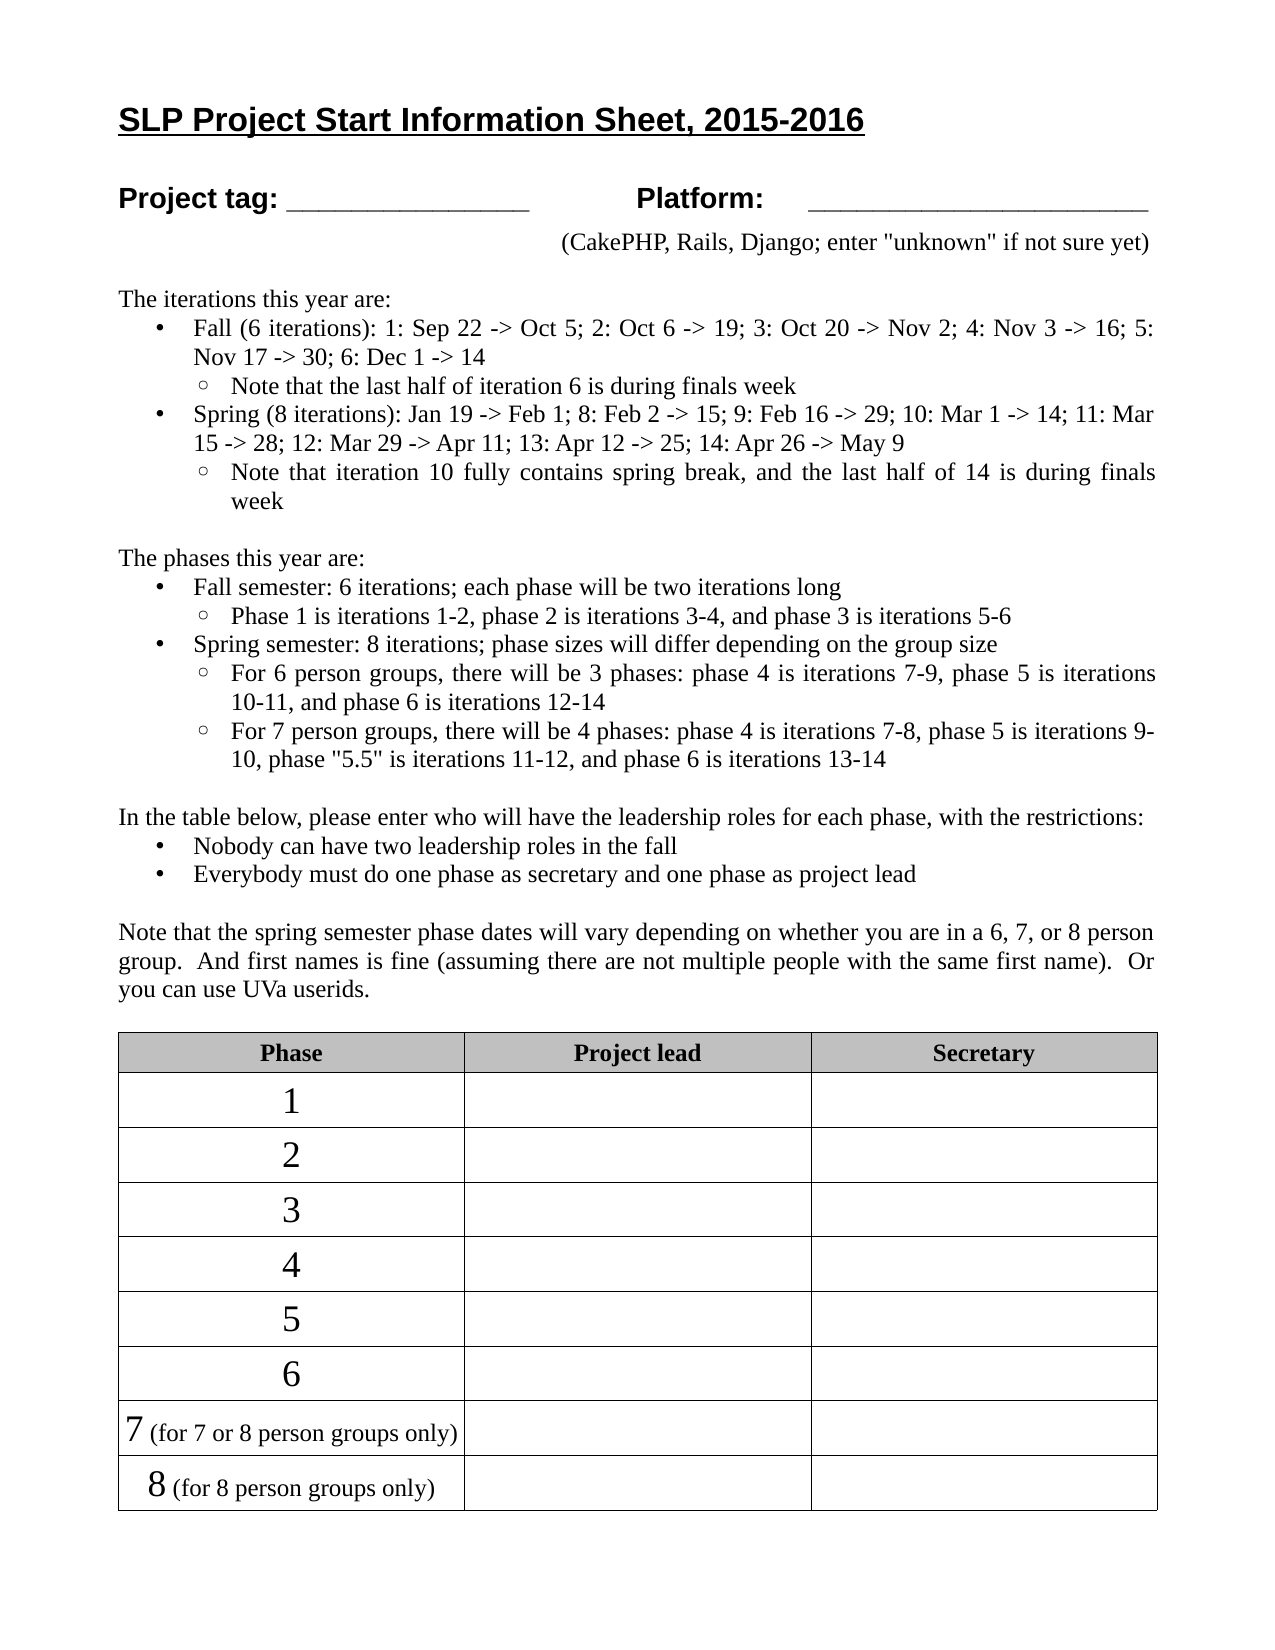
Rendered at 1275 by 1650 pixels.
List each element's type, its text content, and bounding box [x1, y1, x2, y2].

table_cell [465, 1183, 811, 1236]
table_cell 2 [119, 1128, 464, 1182]
text The iterations this year are: [118, 284, 1157, 313]
list Nobody can have two leadership roles in the fall [156, 831, 1157, 859]
list Phase 1 is iterations 1-2, phase 2 is iterations 3-4, and phase 3 is iterations 5-6 [193, 601, 1157, 629]
list For 6 person groups, there will be 3 phases: phase 4 is iterations 7-9, phase 5 is iterations 10-11, and phase 6 is iterations 12-14 [193, 658, 1157, 716]
table_cell [812, 1073, 1157, 1127]
table_cell [812, 1237, 1157, 1291]
table_cell [465, 1347, 811, 1400]
table_cell [812, 1347, 1157, 1400]
table_cell 6 [119, 1347, 464, 1400]
table_cell [812, 1183, 1157, 1236]
table_cell [465, 1073, 811, 1127]
list Fall (6 iterations): 1: Sep 22 -> Oct 5; 2: Oct 6 -> 19; 3: Oct 20 -> Nov 2; 4: Nov 3 -> 16; 5: Nov 17 -> 30; 6: Dec 1 -> 14 [156, 313, 1157, 371]
table_cell [812, 1456, 1157, 1510]
list Spring semester: 8 iterations; phase sizes will differ depending on the group size [156, 629, 1157, 658]
table_cell [465, 1456, 811, 1510]
table_cell [465, 1401, 811, 1455]
text (CakePHP, Rails, Django; enter "unknown" if not sure yet) [118, 227, 1157, 256]
table_header Project lead [465, 1033, 811, 1072]
subtitle SLP Project Start Information Sheet, 2015-2016 [118, 100, 1157, 139]
table_cell 5 [119, 1292, 464, 1346]
table_cell [465, 1128, 811, 1182]
table_cell [465, 1292, 811, 1346]
table_cell [812, 1128, 1157, 1182]
table_header Secretary [812, 1033, 1157, 1072]
list For 7 person groups, there will be 4 phases: phase 4 is iterations 7-8, phase 5 is iterations 9-10, phase "5.5" is iterations 11-12, and phase 6 is iterations 13-14 [193, 716, 1157, 773]
table_cell 4 [119, 1237, 464, 1291]
list Spring (8 iterations): Jan 19 -> Feb 1; 8: Feb 2 -> 15; 9: Feb 16 -> 29; 10: Mar 1 -> 14; 11: Mar 15 -> 28; 12: Mar 29 -> Apr 11; 13: Apr 12 -> 25; 14: Apr 26 -> May 9 [156, 399, 1157, 457]
table_cell 8 (for 8 person groups only) [119, 1456, 464, 1510]
list Fall semester: 6 iterations; each phase will be two iterations long [156, 572, 1157, 601]
text The phases this year are: [118, 543, 1157, 572]
table_cell 1 [119, 1073, 464, 1127]
subtitle Project tag: _______________ Platform: _____________________ [118, 181, 1157, 214]
table_cell [465, 1237, 811, 1291]
table_cell [812, 1401, 1157, 1455]
text In the table below, please enter who will have the leadership roles for each phase, with the restrictions: [118, 802, 1157, 831]
list Note that the last half of iteration 6 is during finals week [193, 371, 1157, 399]
list Everybody must do one phase as secretary and one phase as project lead [156, 859, 1157, 888]
table_header Phase [119, 1033, 464, 1072]
table_cell 3 [119, 1183, 464, 1236]
table_cell [812, 1292, 1157, 1346]
list Note that iteration 10 fully contains spring break, and the last half of 14 is during finals week [193, 457, 1157, 514]
table_cell 7 (for 7 or 8 person groups only) [119, 1401, 464, 1455]
text Note that the spring semester phase dates will vary depending on whether you are in a 6, 7, or 8 person group. And first names is fine (assuming there are not multiple people with the same first name). Or you can use UVa userids. [118, 917, 1157, 1003]
